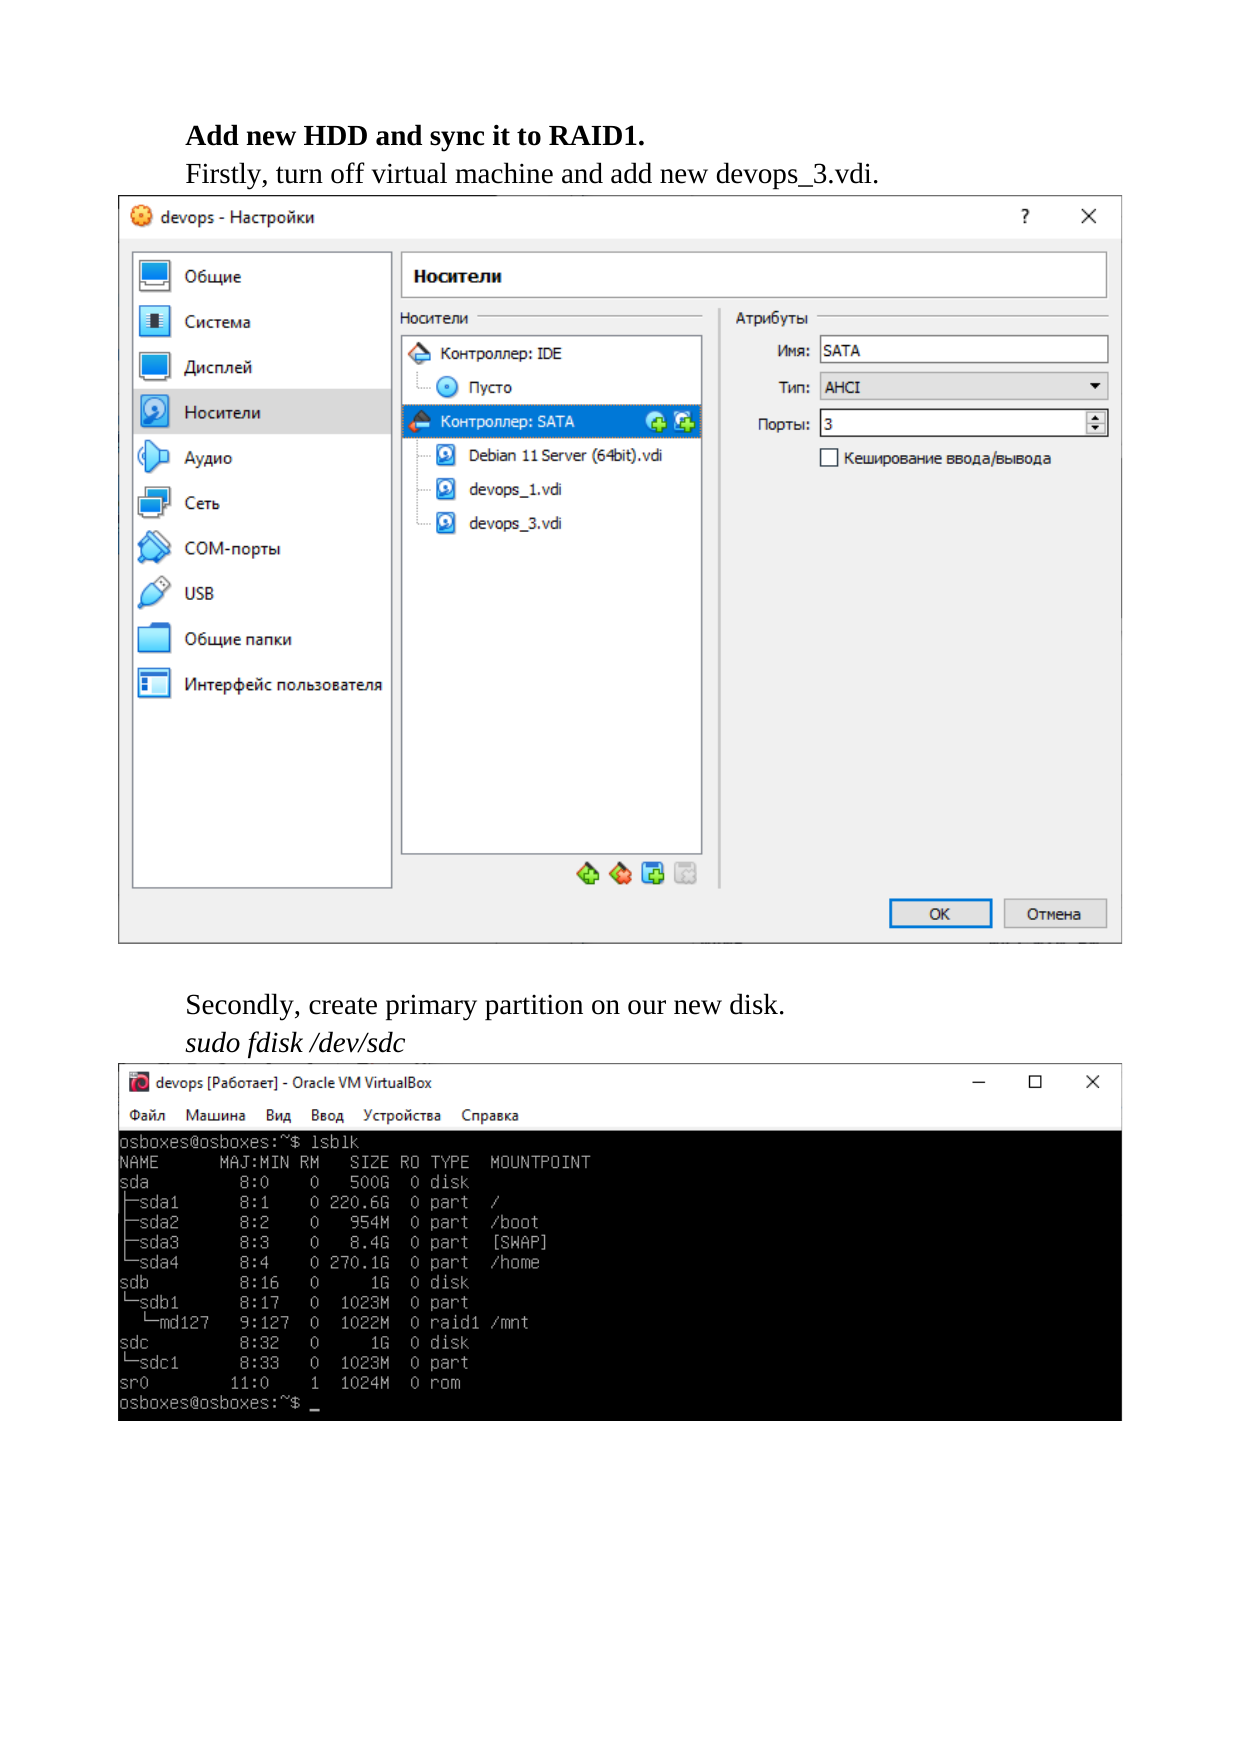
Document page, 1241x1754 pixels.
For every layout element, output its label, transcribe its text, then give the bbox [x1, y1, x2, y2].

picture [118, 1063, 1123, 1421]
text Secondly, create primary partition on our new disk. [118, 987, 1122, 1020]
picture [118, 195, 1123, 944]
text Add new HDD and sync it to RAID1. [118, 118, 1122, 152]
text sudo fdisk /dev/sdc [118, 1025, 1122, 1059]
text Firstly, turn off virtual machine and add new devops_3.vdi. [118, 157, 1122, 190]
